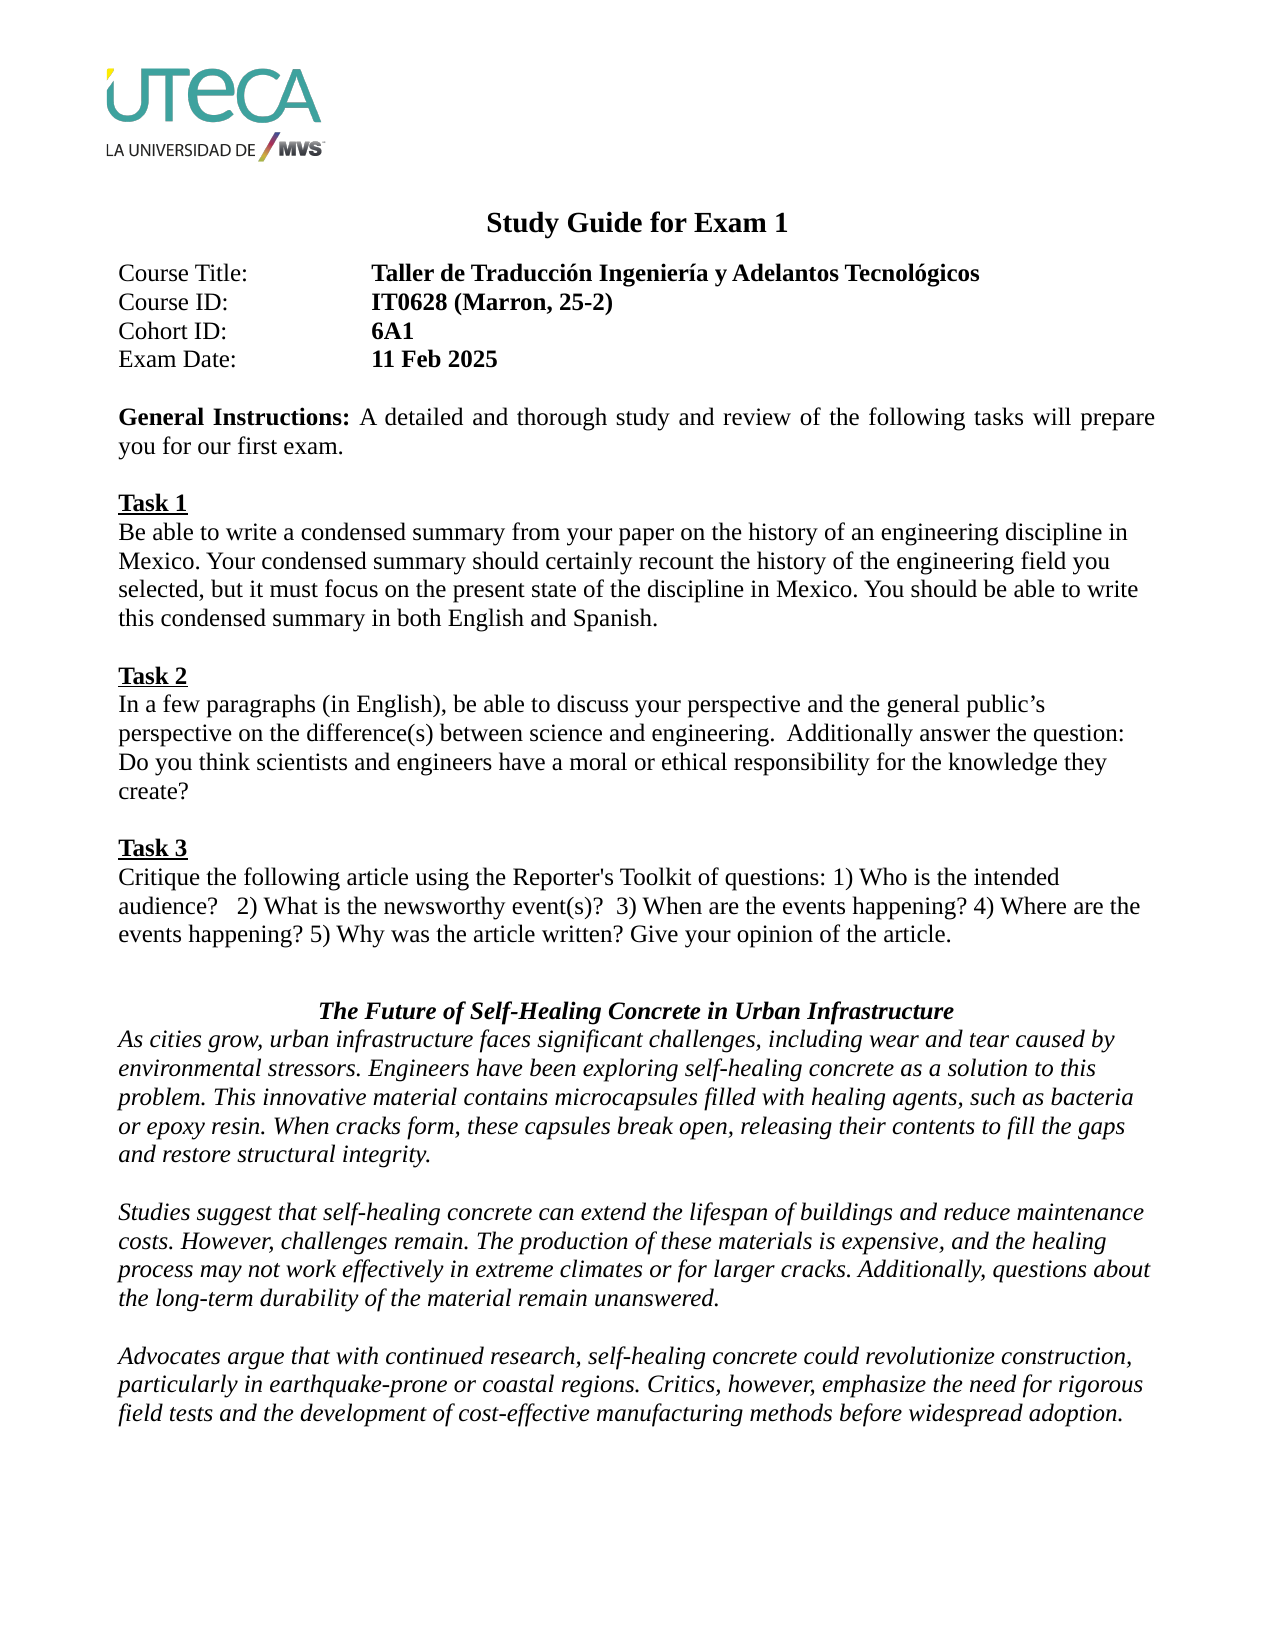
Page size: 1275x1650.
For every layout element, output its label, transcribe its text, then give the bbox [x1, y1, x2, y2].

text Be able to write a condensed summary from your paper on the history of an engineering discipline in Mexico. Your condensed summary should certainly recount the history of the engineering field you selected, but it must focus on the present state of the discipline in Mexico. You should be able to write this condensed summary in both English and Spanish. [118, 517, 1157, 632]
table_cell Cohort ID: [118, 316, 371, 344]
text General Instructions: A detailed and thorough study and review of the following tasks will prepare you for our first exam. [118, 402, 1157, 459]
text Studies suggest that self-healing concrete can extend the lifespan of buildings and reduce maintenance costs. However, challenges remain. The production of these materials is expensive, and the healing process may not work effectively in extreme climates or for larger cracks. Additionally, questions about the long-term durability of the material remain unanswered. [118, 1197, 1157, 1312]
text Task 3 [118, 833, 1157, 862]
text The Future of Self-Healing Concrete in Urban Infrastructure [118, 996, 1157, 1024]
table_cell 11 Feb 2025 [371, 345, 1157, 373]
table_cell IT0628 (Marron, 25-2) [371, 287, 1157, 316]
text Task 1 [118, 488, 1157, 517]
text Critique the following article using the Reporter's Toolkit of questions: 1) Who is the intended audience? 2) What is the newsworthy event(s)? 3) When are the events happening? 4) Where are the events happening? 5) Why was the article written? Give your opinion of the article. [118, 862, 1157, 948]
text Study Guide for Exam 1 [118, 205, 1157, 239]
text Advocates argue that with continued research, self-healing concrete could revolutionize construction, particularly in earthquake-prone or coastal regions. Critics, however, emphasize the need for rigorous field tests and the development of cost-effective manufacturing methods before widespread adoption. [118, 1341, 1157, 1427]
table_cell 6A1 [371, 316, 1157, 344]
table_header Taller de Traducción Ingeniería y Adelantos Tecnológicos [371, 258, 1157, 287]
table_header Course Title: [118, 258, 371, 287]
picture [104, 64, 328, 166]
table_cell Course ID: [118, 287, 371, 316]
text As cities grow, urban infrastructure faces significant challenges, including wear and tear caused by environmental stressors. Engineers have been exploring self-healing concrete as a solution to this problem. This innovative material contains microcapsules filled with healing agents, such as bacteria or epoxy resin. When cracks form, these capsules break open, releasing their contents to fill the gaps and restore structural integrity. [118, 1024, 1157, 1168]
text In a few paragraphs (in English), be able to discuss your perspective and the general public’s perspective on the difference(s) between science and engineering. Additionally answer the question: Do you think scientists and engineers have a moral or ethical responsibility for the knowledge they create? [118, 689, 1157, 804]
text Task 2 [118, 661, 1157, 689]
table_cell Exam Date: [118, 345, 371, 373]
